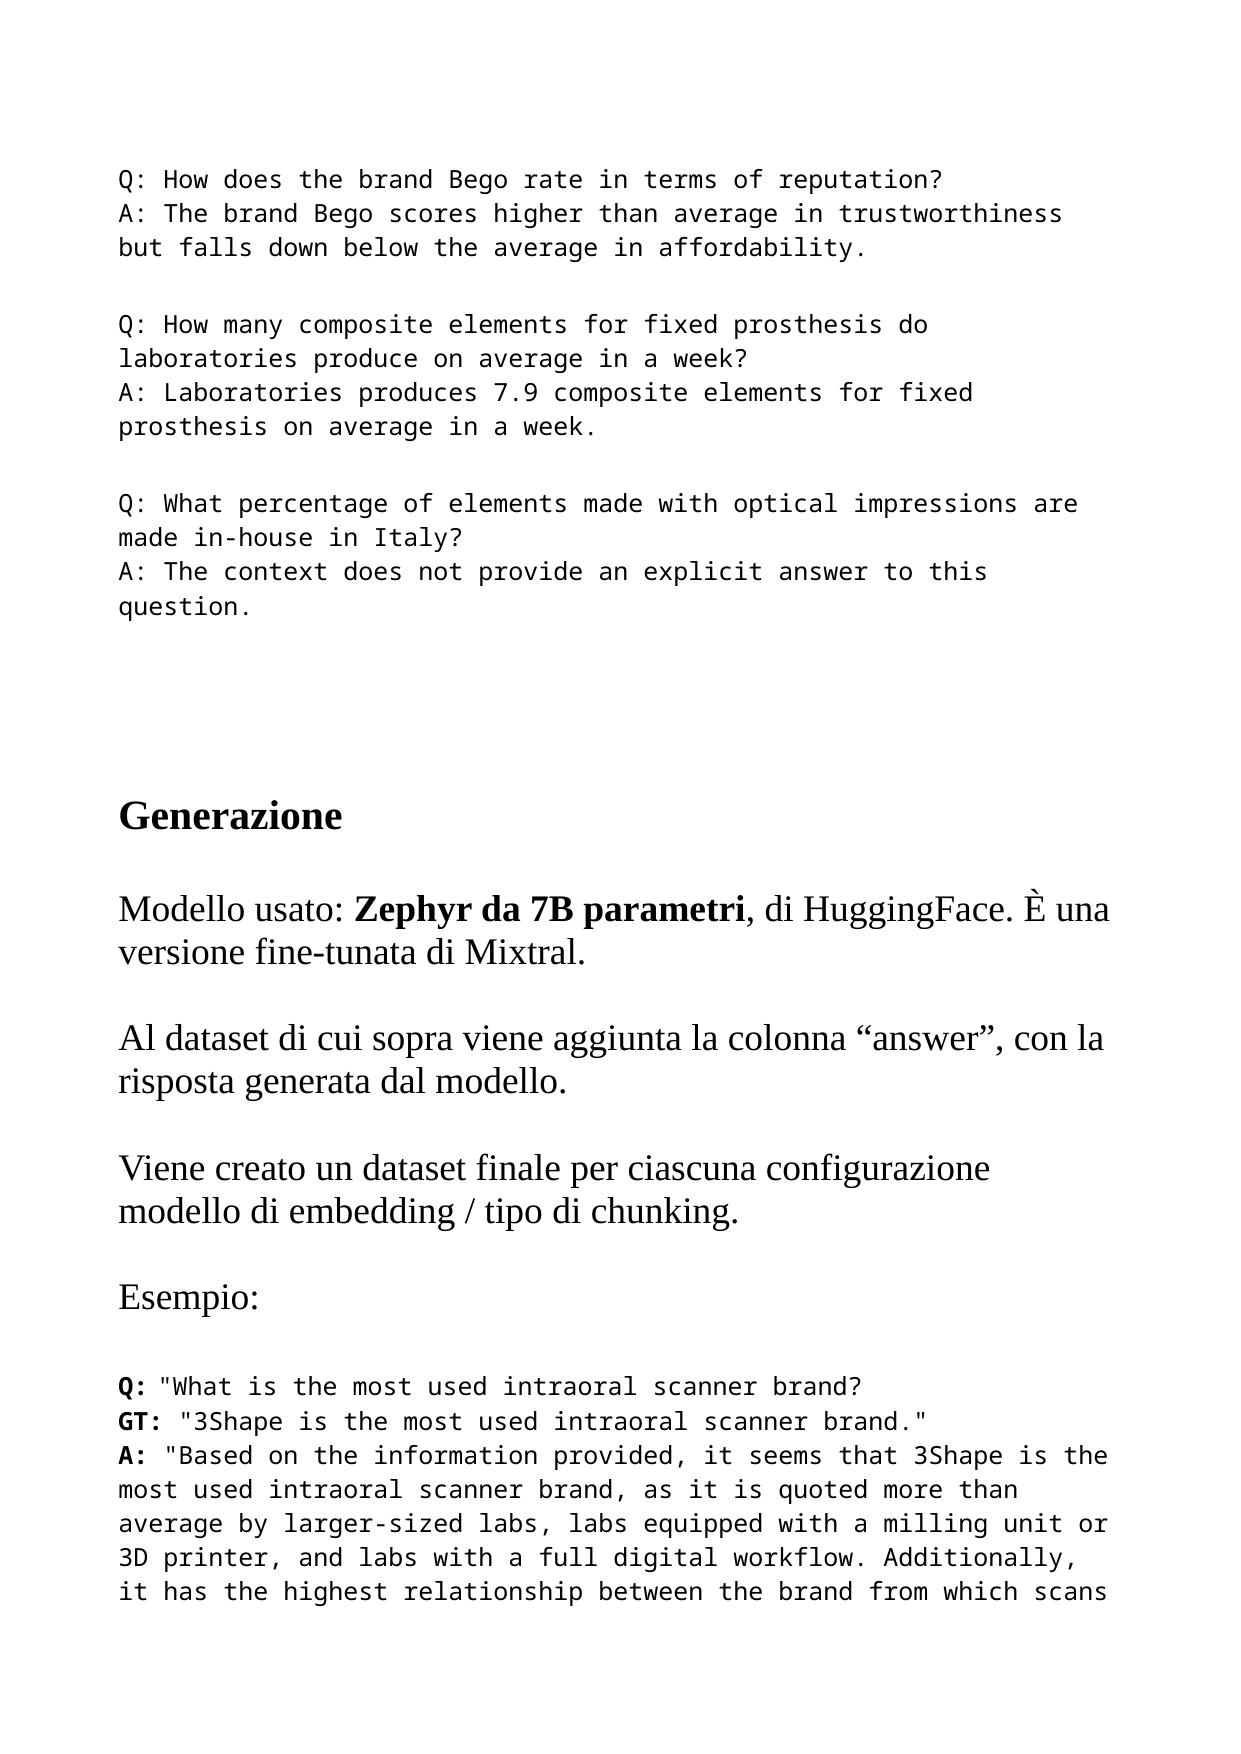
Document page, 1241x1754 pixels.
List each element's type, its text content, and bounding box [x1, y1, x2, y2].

text Q: How does the brand Bego rate in terms of reputation? [118, 161, 1122, 195]
text Al dataset di cui sopra viene aggiunta la colonna “answer”, con la risposta generata dal modello. [118, 1016, 1122, 1102]
text GT: "3Shape is the most used intraoral scanner brand." [118, 1404, 1122, 1438]
text Q: How many composite elements for fixed prosthesis do laboratories produce on average in a week? [118, 307, 1122, 375]
text A: "Based on the information provided, it seems that 3Shape is the most used intraoral scanner brand, as it is quoted more than average by larger-sized labs, labs equipped with a milling unit or 3D printer, and labs with a full digital workflow. Additionally, it has the highest relationship between the brand from which scans [118, 1438, 1122, 1608]
text Q: What percentage of elements made with optical impressions are made in-house in Italy? [118, 486, 1122, 554]
text A: Laboratories produces 7.9 composite elements for fixed prosthesis on average in a week. [118, 375, 1122, 443]
text A: The context does not provide an explicit answer to this question. [118, 554, 1122, 742]
text Q: "What is the most used intraoral scanner brand? [118, 1361, 1122, 1404]
text Esempio: [118, 1274, 1122, 1317]
text Generazione [118, 790, 1122, 838]
text Modello usato: Zephyr da 7B parametri, di HuggingFace. È una versione fine-tunata di Mixtral. [118, 886, 1122, 972]
text Viene creato un dataset finale per ciascuna configurazione modello di embedding / tipo di chunking. [118, 1145, 1122, 1231]
text A: The brand Bego scores higher than average in trustworthiness but falls down below the average in affordability. [118, 195, 1122, 263]
